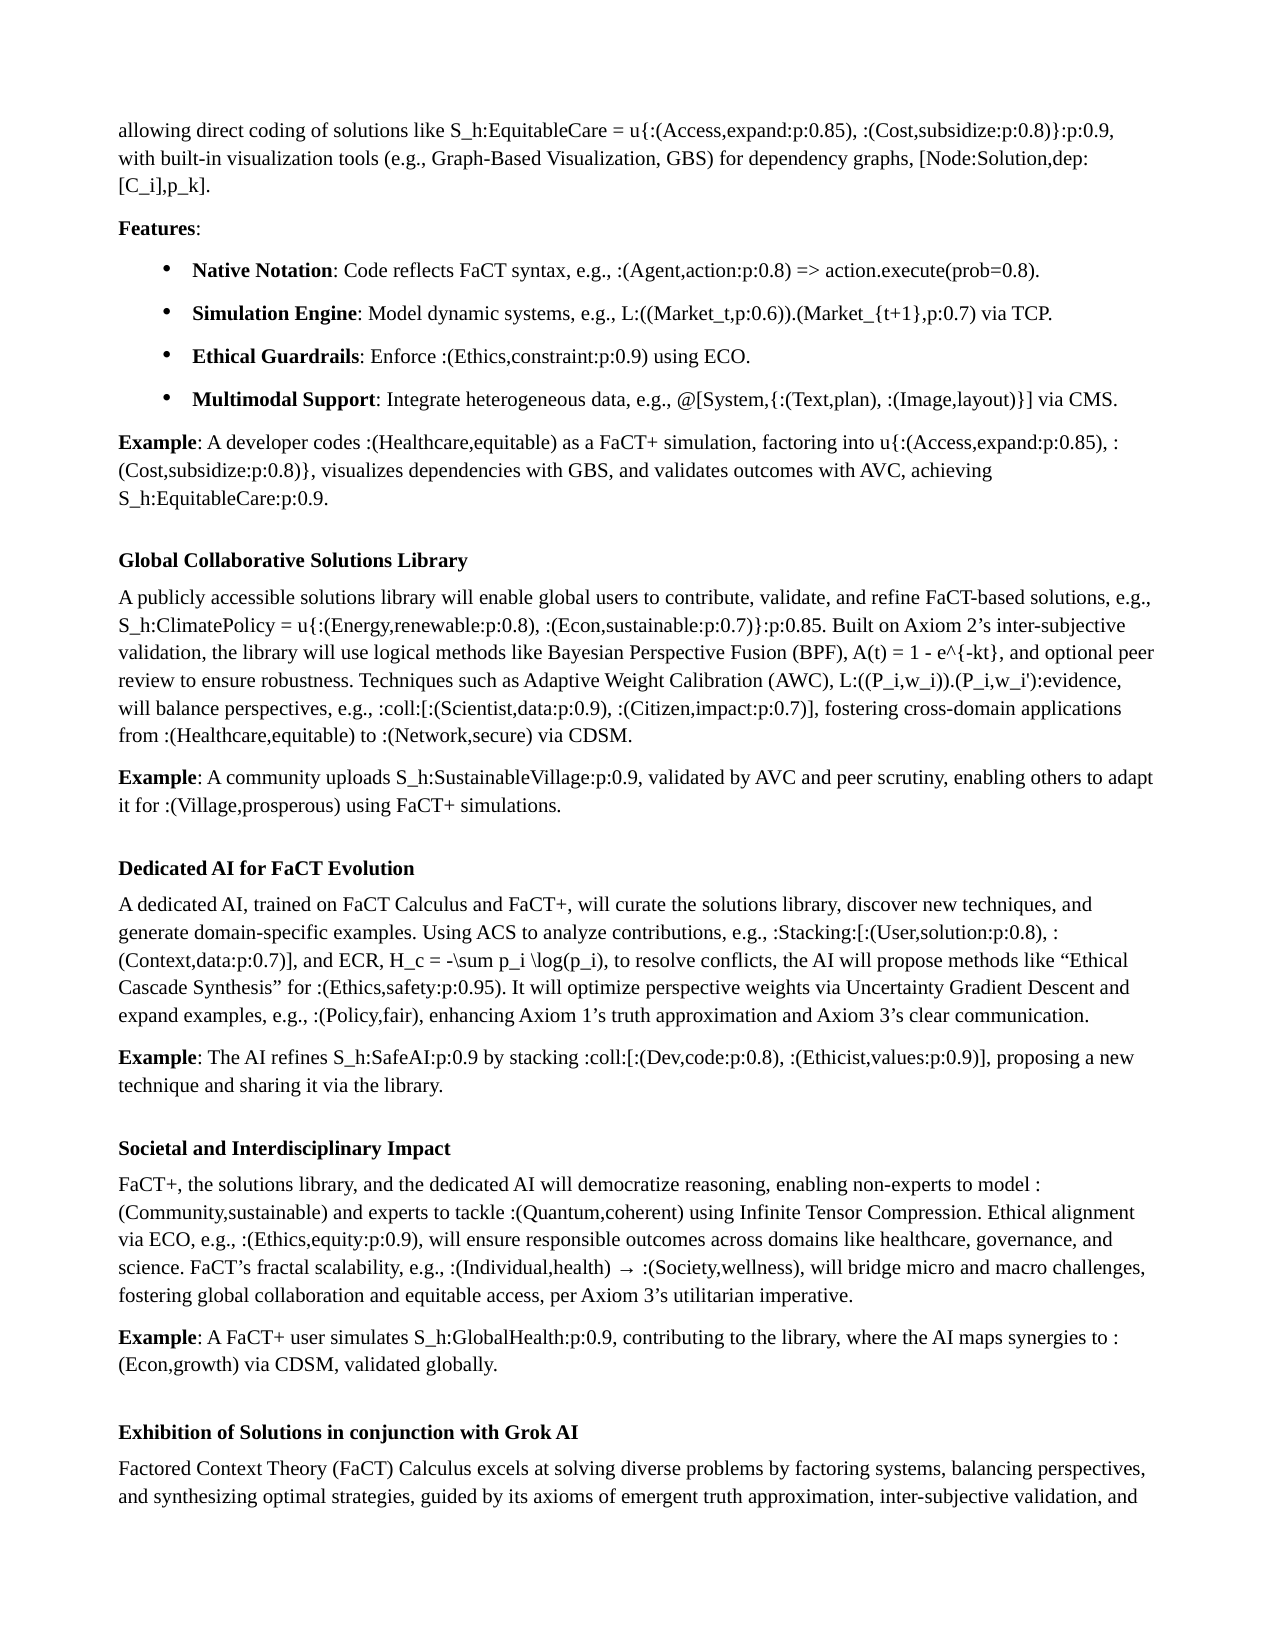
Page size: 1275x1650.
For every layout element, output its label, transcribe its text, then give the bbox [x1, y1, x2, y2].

list Multimodal Support: Integrate heterogeneous data, e.g., @[System,{:(Text,plan), :(Image,layout)}] via CMS. [162, 387, 1157, 412]
text allowing direct coding of solutions like S_h:EquitableCare = u{:(Access,expand:p:0.85), :(Cost,subsidize:p:0.8)}:p:0.9, with built-in visualization tools (e.g., Graph-Based Visualization, GBS) for dependency graphs, [Node:Solution,dep:[C_i],p_k]. [118, 118, 1157, 197]
subtitle Global Collaborative Solutions Library [118, 548, 1157, 572]
text Example: The AI refines S_h:SafeAI:p:0.9 by stacking :coll:[:(Dev,code:p:0.8), :(Ethicist,values:p:0.9)], proposing a new technique and sharing it via the library. [118, 1045, 1157, 1097]
text Factored Context Theory (FaCT) Calculus excels at solving diverse problems by factoring systems, balancing perspectives, and synthesizing optimal strategies, guided by its axioms of emergent truth approximation, inter-subjective validation, and [118, 1456, 1157, 1508]
list Simulation Engine: Model dynamic systems, e.g., L:((Market_t,p:0.6)).(Market_{t+1},p:0.7) via TCP. [162, 301, 1157, 326]
list Ethical Guardrails: Enforce :(Ethics,constraint:p:0.9) using ECO. [162, 344, 1157, 369]
subtitle Societal and Interdisciplinary Impact [118, 1136, 1157, 1160]
text FaCT+, the solutions library, and the dedicated AI will democratize reasoning, enabling non-experts to model :(Community,sustainable) and experts to tackle :(Quantum,coherent) using Infinite Tensor Compression. Ethical alignment via ECO, e.g., :(Ethics,equity:p:0.9), will ensure responsible outcomes across domains like healthcare, governance, and science. FaCT’s fractal scalability, e.g., :(Individual,health) → :(Society,wellness), will bridge micro and macro challenges, fostering global collaboration and equitable access, per Axiom 3’s utilitarian imperative. [118, 1172, 1157, 1307]
text Features: [118, 216, 1157, 239]
text A dedicated AI, trained on FaCT Calculus and FaCT+, will curate the solutions library, discover new techniques, and generate domain-specific examples. Using ACS to analyze contributions, e.g., :Stacking:[:(User,solution:p:0.8), :(Context,data:p:0.7)], and ECR, H_c = -\sum p_i \log(p_i), to resolve conflicts, the AI will propose methods like “Ethical Cascade Synthesis” for :(Ethics,safety:p:0.95). It will optimize perspective weights via Uncertainty Gradient Descent and expand examples, e.g., :(Policy,fair), enhancing Axiom 1’s truth approximation and Axiom 3’s clear communication. [118, 892, 1157, 1027]
text Example: A community uploads S_h:SustainableVillage:p:0.9, validated by AVC and peer scrutiny, enabling others to adapt it for :(Village,prosperous) using FaCT+ simulations. [118, 765, 1157, 817]
subtitle Dedicated AI for FaCT Evolution [118, 856, 1157, 880]
text Example: A developer codes :(Healthcare,equitable) as a FaCT+ simulation, factoring into u{:(Access,expand:p:0.85), :(Cost,subsidize:p:0.8)}, visualizes dependencies with GBS, and validates outcomes with AVC, achieving S_h:EquitableCare:p:0.9. [118, 430, 1157, 509]
text A publicly accessible solutions library will enable global users to contribute, validate, and refine FaCT-based solutions, e.g., S_h:ClimatePolicy = u{:(Energy,renewable:p:0.8), :(Econ,sustainable:p:0.7)}:p:0.85. Built on Axiom 2’s inter-subjective validation, the library will use logical methods like Bayesian Perspective Fusion (BPF), A(t) = 1 - e^{-kt}, and optional peer review to ensure robustness. Techniques such as Adaptive Weight Calibration (AWC), L:((P_i,w_i)).(P_i,w_i'):evidence, will balance perspectives, e.g., :coll:[:(Scientist,data:p:0.9), :(Citizen,impact:p:0.7)], fostering cross-domain applications from :(Healthcare,equitable) to :(Network,secure) via CDSM. [118, 585, 1157, 747]
text Example: A FaCT+ user simulates S_h:GlobalHealth:p:0.9, contributing to the library, where the AI maps synergies to :(Econ,growth) via CDSM, validated globally. [118, 1325, 1157, 1376]
list Native Notation: Code reflects FaCT syntax, e.g., :(Agent,action:p:0.8) => action.execute(prob=0.8). [162, 258, 1157, 283]
subtitle Exhibition of Solutions in conjunction with Grok AI [118, 1419, 1157, 1444]
